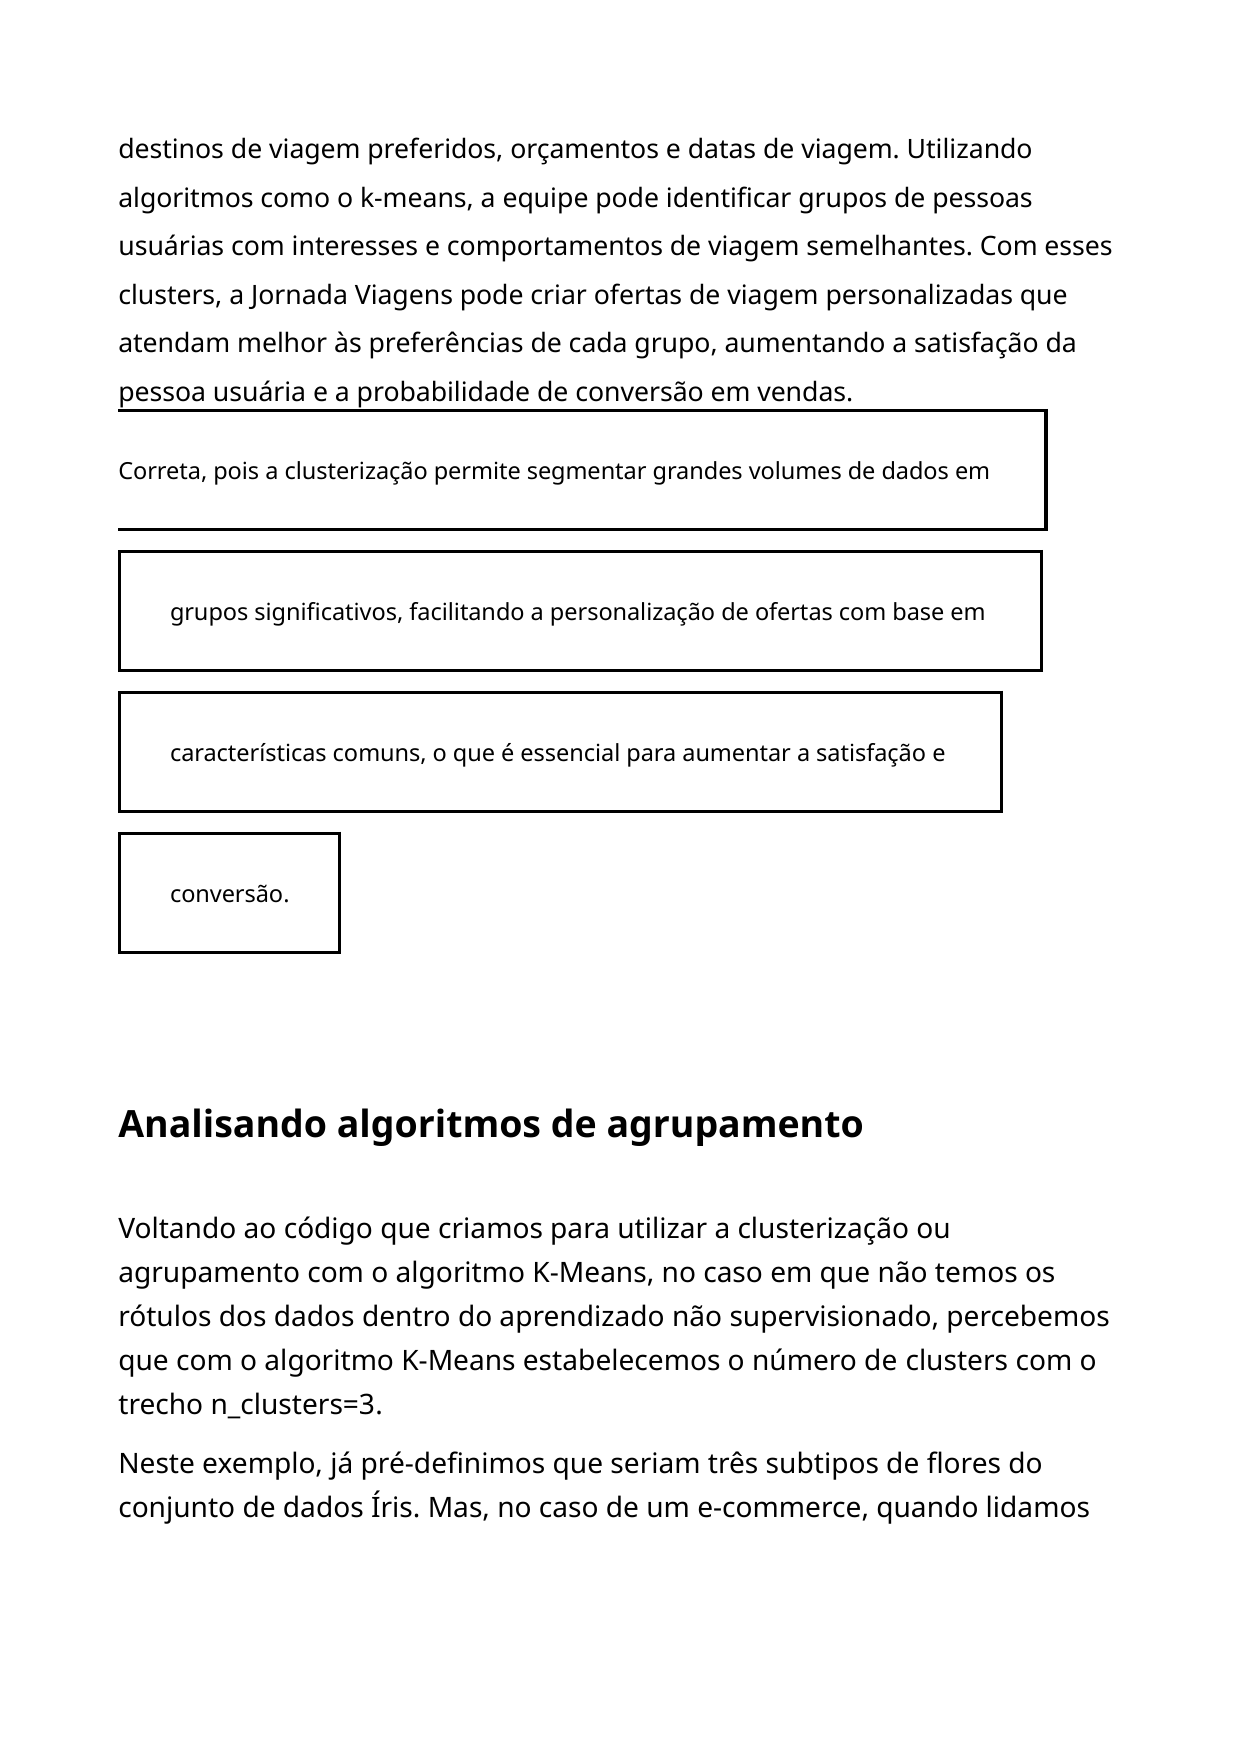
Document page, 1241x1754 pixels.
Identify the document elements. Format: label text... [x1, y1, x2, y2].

text Voltando ao código que criamos para utilizar a clusterização ou agrupamento com o algoritmo K-Means, no caso em que não temos os rótulos dos dados dentro do aprendizado não supervisionado, percebemos que com o algoritmo K-Means estabelecemos o número de clusters com o trecho n_clusters=3. [118, 1208, 1122, 1423]
text destinos de viagem preferidos, orçamentos e datas de viagem. Utilizando algoritmos como o k-means, a equipe pode identificar grupos de pessoas usuárias com interesses e comportamentos de viagem semelhantes. Com esses clusters, a Jornada Viagens pode criar ofertas de viagem personalizadas que atendam melhor às preferências de cada grupo, aumentando a satisfação da pessoa usuária e a probabilidade de conversão em vendas. [118, 118, 1122, 409]
text Neste exemplo, já pré-definimos que seriam três subtipos de flores do conjunto de dados Íris. Mas, no caso de um e-commerce, quando lidamos [118, 1443, 1122, 1525]
subtitle Analisando algoritmos de agrupamento [118, 1046, 1122, 1148]
text Correta, pois a clusterização permite segmentar grandes volumes de dados em grupos significativos, facilitando a personalização de ofertas com base em características comuns, o que é essencial para aumentar a satisfação e conversão. [118, 409, 1122, 954]
